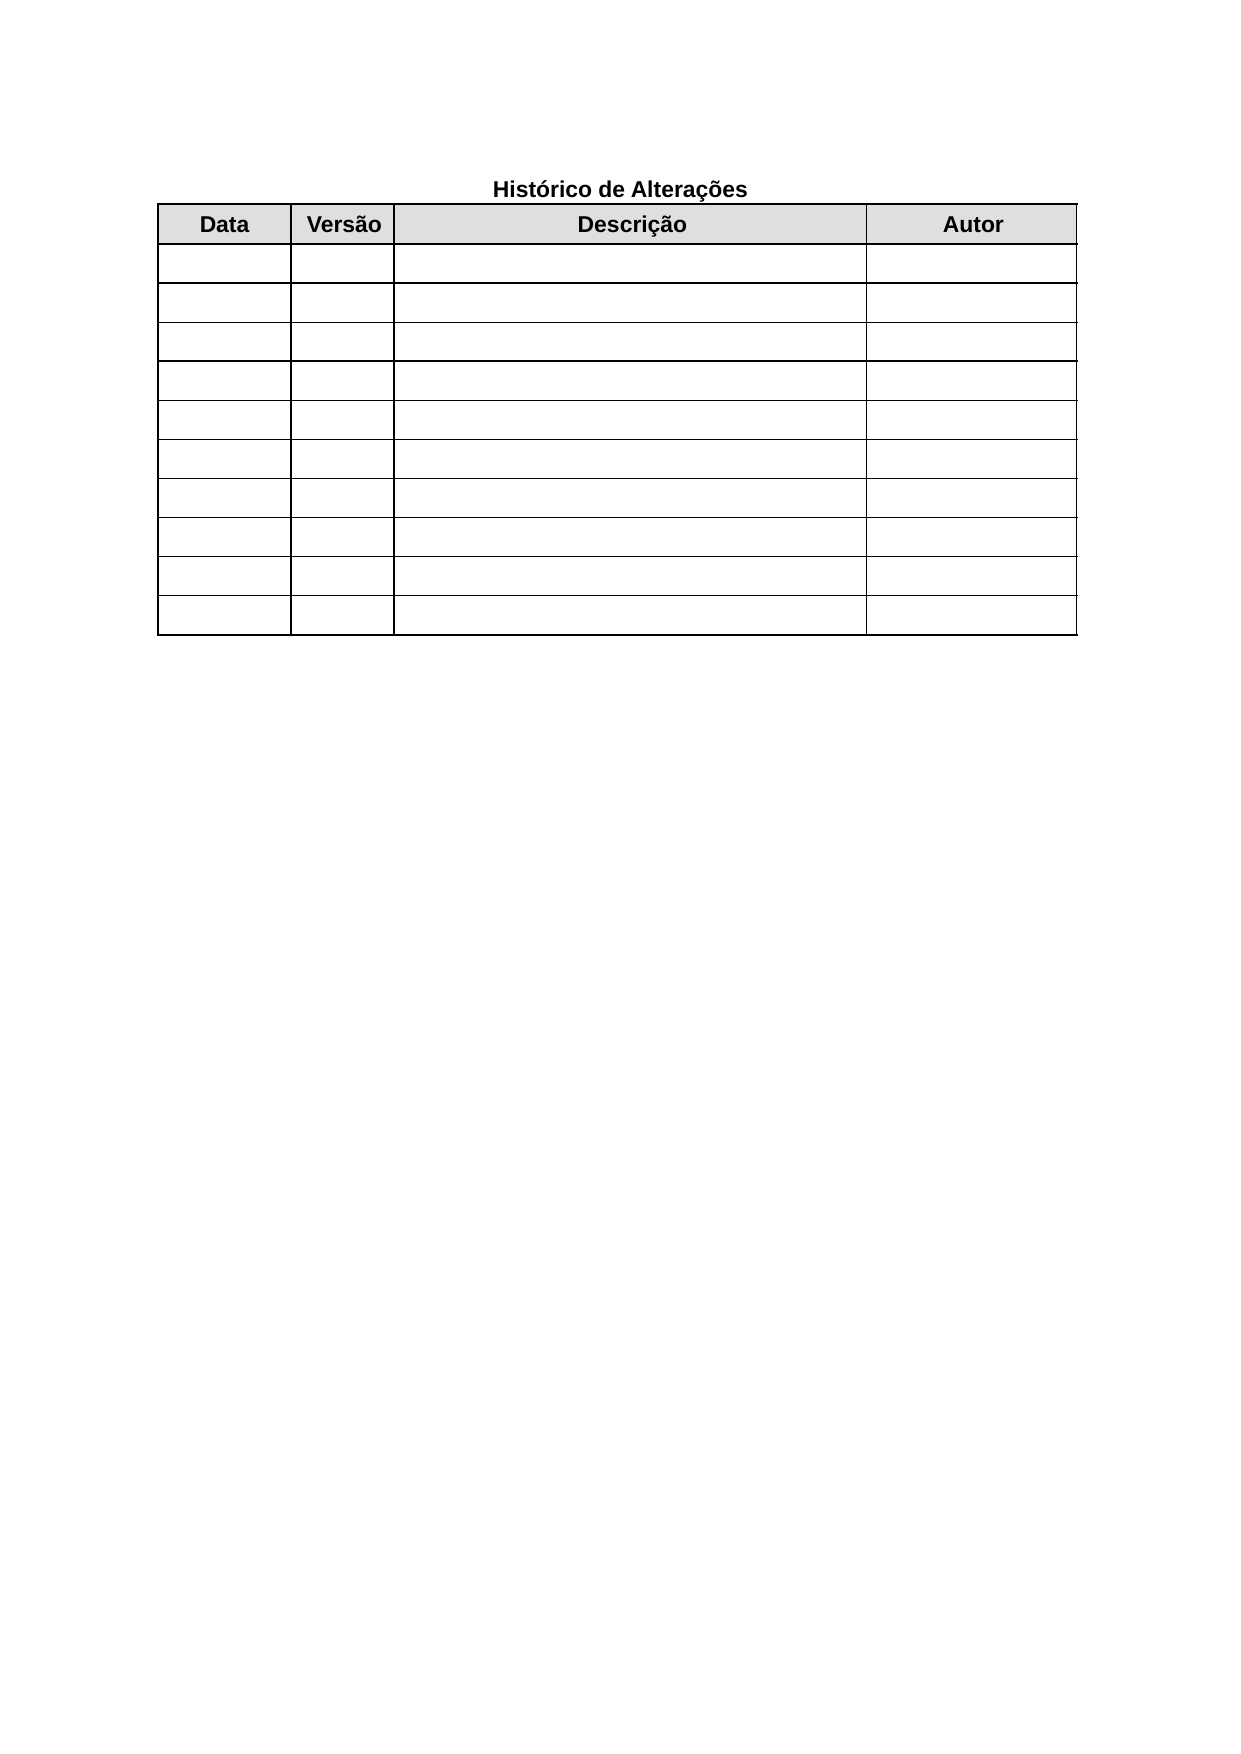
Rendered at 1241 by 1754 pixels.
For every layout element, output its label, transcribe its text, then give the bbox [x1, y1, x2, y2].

table_cell [867, 401, 1076, 438]
text Histórico de Alterações [148, 176, 1092, 203]
table_cell [292, 284, 393, 321]
table_cell [395, 596, 866, 634]
table_cell [292, 440, 393, 478]
table_cell [867, 479, 1076, 517]
table_cell [159, 323, 290, 360]
table_cell [867, 440, 1076, 478]
table_cell [292, 401, 393, 438]
table_cell [395, 557, 866, 595]
table_cell [867, 245, 1076, 282]
table_cell [292, 245, 393, 282]
table_cell [395, 284, 866, 321]
table_cell [292, 557, 393, 595]
table_cell [159, 401, 290, 438]
table_header Data [159, 205, 290, 243]
table_cell [395, 245, 866, 282]
table_header Versão [292, 205, 393, 243]
table_cell [159, 440, 290, 478]
table_cell [292, 479, 393, 517]
table_cell [395, 323, 866, 360]
table_cell [159, 596, 290, 634]
table_cell [159, 362, 290, 399]
table_cell [395, 518, 866, 556]
table_cell [159, 479, 290, 517]
table_cell [867, 323, 1076, 360]
table_cell [159, 284, 290, 321]
table_cell [867, 557, 1076, 595]
table_cell [395, 440, 866, 478]
table_cell [867, 596, 1076, 634]
table_cell [159, 518, 290, 556]
table_cell [292, 596, 393, 634]
table_cell [867, 362, 1076, 399]
table_cell [159, 245, 290, 282]
table_cell [292, 362, 393, 399]
table_header Descrição [395, 205, 866, 243]
table_cell [159, 557, 290, 595]
table_cell [292, 518, 393, 556]
table_cell [395, 401, 866, 438]
table_cell [867, 284, 1076, 321]
table_cell [395, 362, 866, 399]
table_cell [292, 323, 393, 360]
table_cell [395, 479, 866, 517]
table_header Autor [867, 205, 1076, 243]
table_cell [867, 518, 1076, 556]
